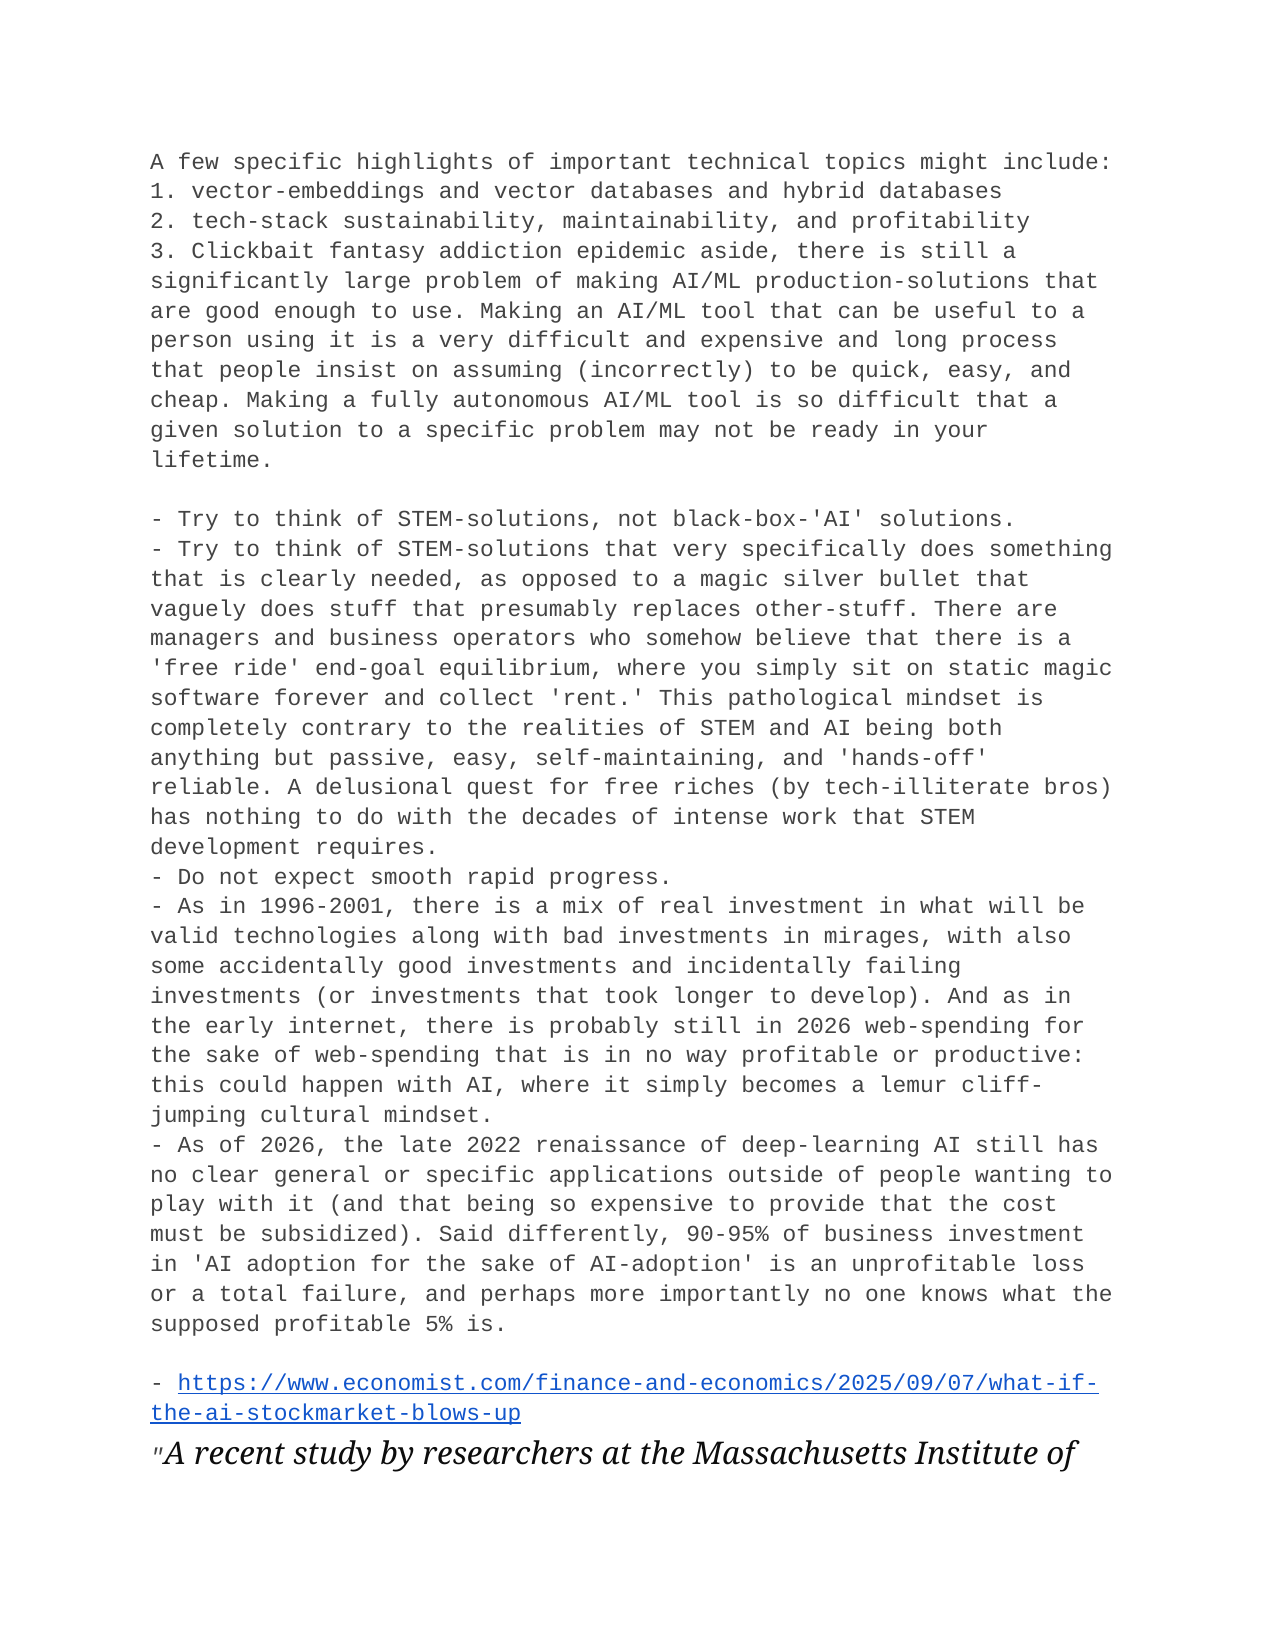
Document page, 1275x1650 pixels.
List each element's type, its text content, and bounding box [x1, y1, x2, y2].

text 1. vector-embeddings and vector databases and hybrid databases [150, 180, 1125, 206]
text - Try to think of STEM-solutions, not black-box-'AI' solutions. [150, 507, 1125, 533]
text 3. Clickbait fantasy addiction epidemic aside, there is still a significantly large problem of making AI/ML production-solutions that are good enough to use. Making an AI/ML tool that can be useful to a person using it is a very difficult and expensive and long process that people insist on assuming (incorrectly) to be quick, easy, and cheap. Making a fully autonomous AI/ML tool is so difficult that a given solution to a specific problem may not be ready in your lifetime. [150, 239, 1125, 474]
text A few specific highlights of important technical topics might include: [150, 150, 1125, 176]
text - Try to think of STEM-solutions that very specifically does something that is clearly needed, as opposed to a magic silver bullet that vaguely does stuff that presumably replaces other-stuff. There are managers and business operators who somehow believe that there is a 'free ride' end-goal equilibrium, where you simply sit on static magic software forever and collect 'rent.' This pathological mindset is completely contrary to the realities of STEM and AI being both anything but passive, easy, self-maintaining, and 'hands-off' reliable. A delusional quest for free riches (by tech-illiterate bros) has nothing to do with the decades of intense work that STEM development requires. [150, 537, 1125, 861]
text - As of 2026, the late 2022 renaissance of deep-learning AI still has no clear general or specific applications outside of people wanting to play with it (and that being so expensive to provide that the cost must be subsidized). Said differently, 90-95% of business investment in 'AI adoption for the sake of AI-adoption' is an unprofitable loss or a total failure, and perhaps more importantly no one knows what the supposed profitable 5% is. [150, 1133, 1125, 1338]
text 2. tech-stack sustainability, maintainability, and profitability [150, 209, 1125, 236]
text "A recent study by researchers at the Massachusetts Institute of [150, 1431, 1125, 1474]
text - As in 1996-2001, there is a mix of real investment in what will be valid technologies along with bad investments in mirages, with also some accidentally good investments and incidentally failing investments (or investments that took longer to develop). And as in the early internet, there is probably still in 2026 web-spending for the sake of web-spending that is in no way profitable or productive: this could happen with AI, where it simply becomes a lemur cliff-jumping cultural mindset. [150, 895, 1125, 1129]
text - Do not expect smooth rapid progress. [150, 865, 1125, 891]
text - https://www.economist.com/finance-and-economics/2025/09/07/what-if-the-ai-stockmarket-blows-up [150, 1371, 1125, 1427]
